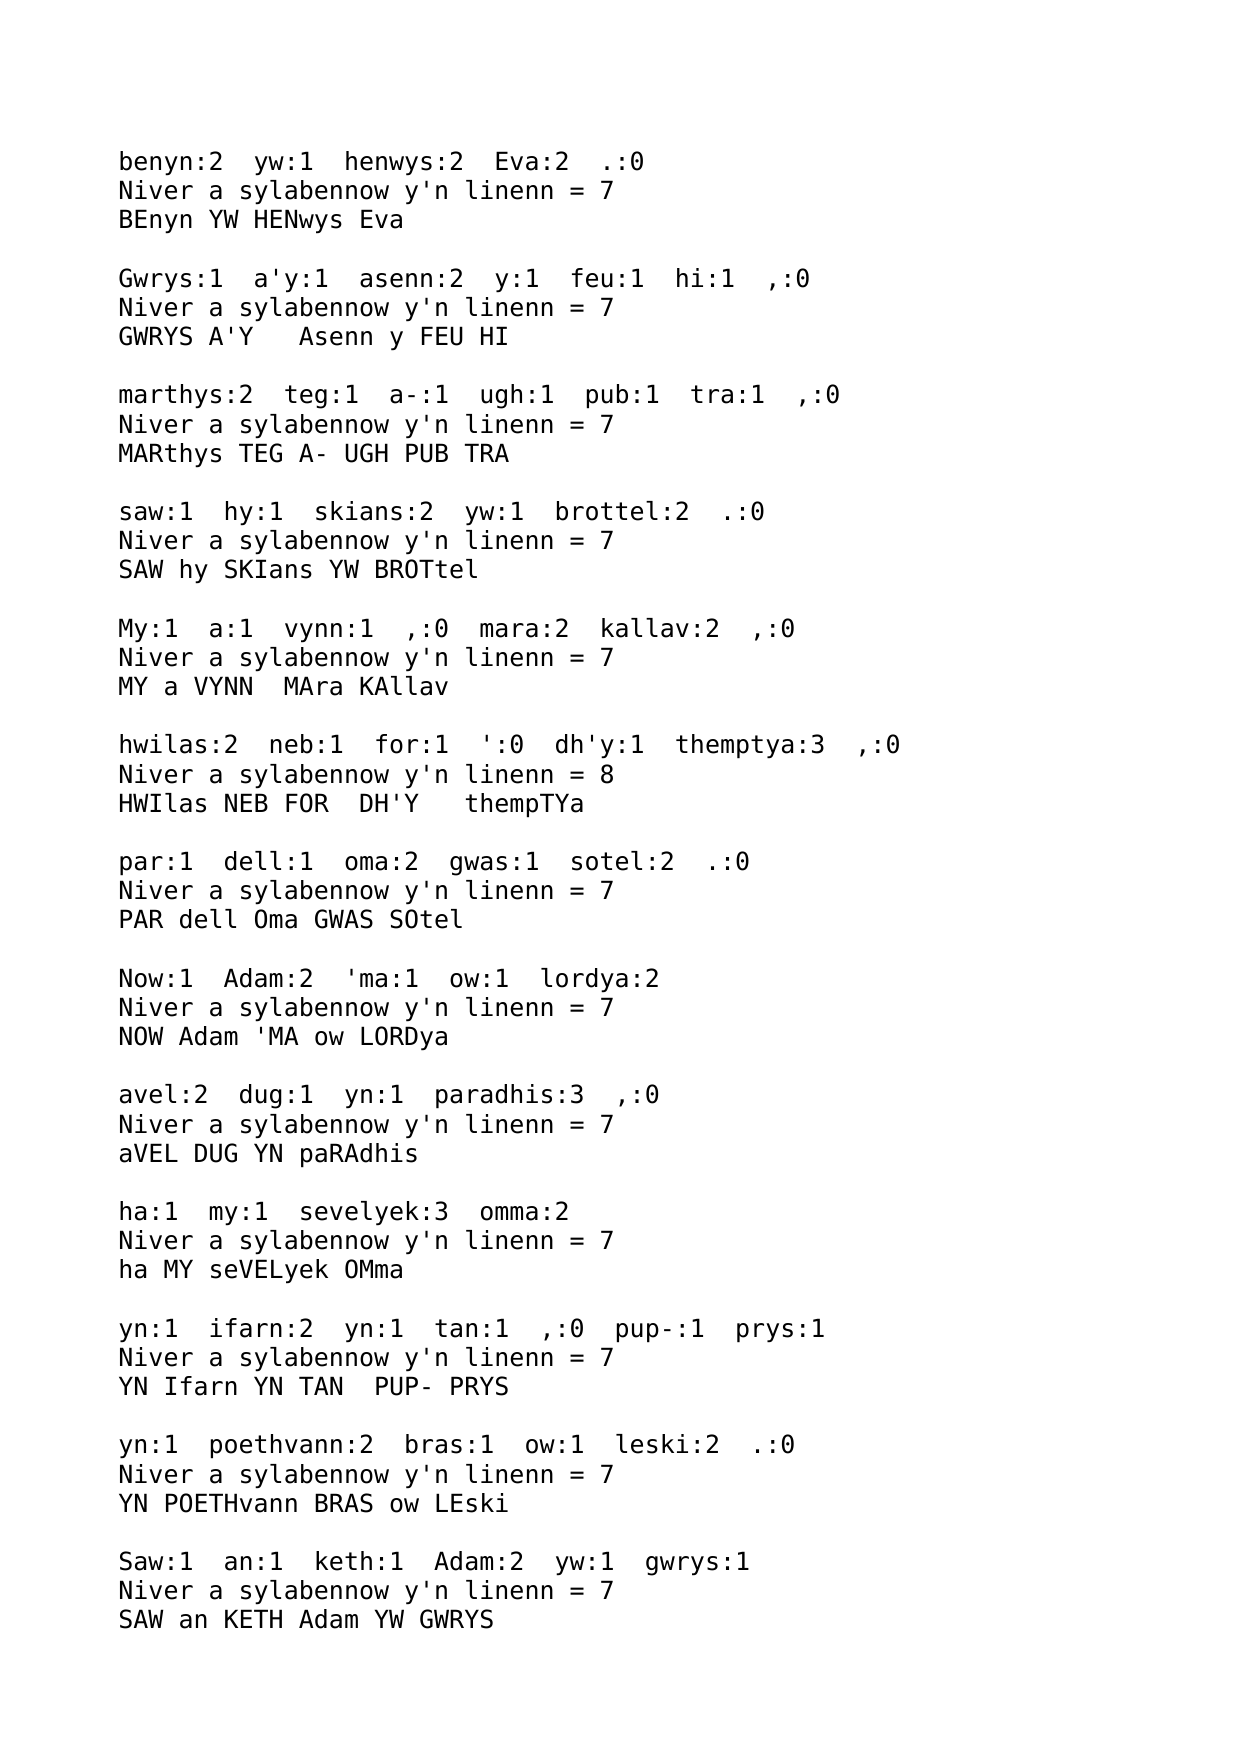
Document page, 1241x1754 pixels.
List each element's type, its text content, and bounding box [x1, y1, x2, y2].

text marthys:2 teg:1 a-:1 ugh:1 pub:1 tra:1 ,:0 [118, 381, 1122, 410]
text Niver a sylabennow y'n linenn = 7 [118, 643, 1122, 672]
text YN POETHvann BRAS ow LEski [118, 1489, 1122, 1518]
text MY a VYNN MAra KAllav [118, 672, 1122, 701]
text My:1 a:1 vynn:1 ,:0 mara:2 kallav:2 ,:0 [118, 614, 1122, 643]
text avel:2 dug:1 yn:1 paradhis:3 ,:0 [118, 1081, 1122, 1110]
text aVEL DUG YN paRAdhis [118, 1139, 1122, 1168]
text Niver a sylabennow y'n linenn = 7 [118, 1460, 1122, 1489]
text par:1 dell:1 oma:2 gwas:1 sotel:2 .:0 [118, 847, 1122, 876]
text Saw:1 an:1 keth:1 Adam:2 yw:1 gwrys:1 [118, 1547, 1122, 1576]
text SAW hy SKIans YW BROTtel [118, 556, 1122, 585]
text saw:1 hy:1 skians:2 yw:1 brottel:2 .:0 [118, 497, 1122, 526]
text Niver a sylabennow y'n linenn = 7 [118, 993, 1122, 1022]
text benyn:2 yw:1 henwys:2 Eva:2 .:0 [118, 147, 1122, 176]
text Niver a sylabennow y'n linenn = 7 [118, 293, 1122, 322]
text SAW an KETH Adam YW GWRYS [118, 1606, 1122, 1635]
text BEnyn YW HENwys Eva [118, 206, 1122, 235]
text yn:1 poethvann:2 bras:1 ow:1 leski:2 .:0 [118, 1431, 1122, 1460]
text Niver a sylabennow y'n linenn = 7 [118, 176, 1122, 206]
text Niver a sylabennow y'n linenn = 7 [118, 1110, 1122, 1139]
text Niver a sylabennow y'n linenn = 8 [118, 760, 1122, 789]
text Niver a sylabennow y'n linenn = 7 [118, 526, 1122, 556]
text Niver a sylabennow y'n linenn = 7 [118, 1343, 1122, 1372]
text Gwrys:1 a'y:1 asenn:2 y:1 feu:1 hi:1 ,:0 [118, 264, 1122, 293]
text HWIlas NEB FOR DH'Y thempTYa [118, 789, 1122, 818]
text hwilas:2 neb:1 for:1 ':0 dh'y:1 themptya:3 ,:0 [118, 731, 1122, 760]
text Niver a sylabennow y'n linenn = 7 [118, 410, 1122, 439]
text PAR dell Oma GWAS SOtel [118, 906, 1122, 935]
text Now:1 Adam:2 'ma:1 ow:1 lordya:2 [118, 964, 1122, 993]
text yn:1 ifarn:2 yn:1 tan:1 ,:0 pup-:1 prys:1 [118, 1314, 1122, 1343]
text MARthys TEG A- UGH PUB TRA [118, 439, 1122, 468]
text ha:1 my:1 sevelyek:3 omma:2 [118, 1197, 1122, 1226]
text Niver a sylabennow y'n linenn = 7 [118, 1576, 1122, 1606]
text GWRYS A'Y Asenn y FEU HI [118, 322, 1122, 351]
text ha MY seVELyek OMma [118, 1256, 1122, 1285]
text YN Ifarn YN TAN PUP- PRYS [118, 1372, 1122, 1401]
text Niver a sylabennow y'n linenn = 7 [118, 1226, 1122, 1256]
text Niver a sylabennow y'n linenn = 7 [118, 876, 1122, 906]
text NOW Adam 'MA ow LORDya [118, 1022, 1122, 1051]
